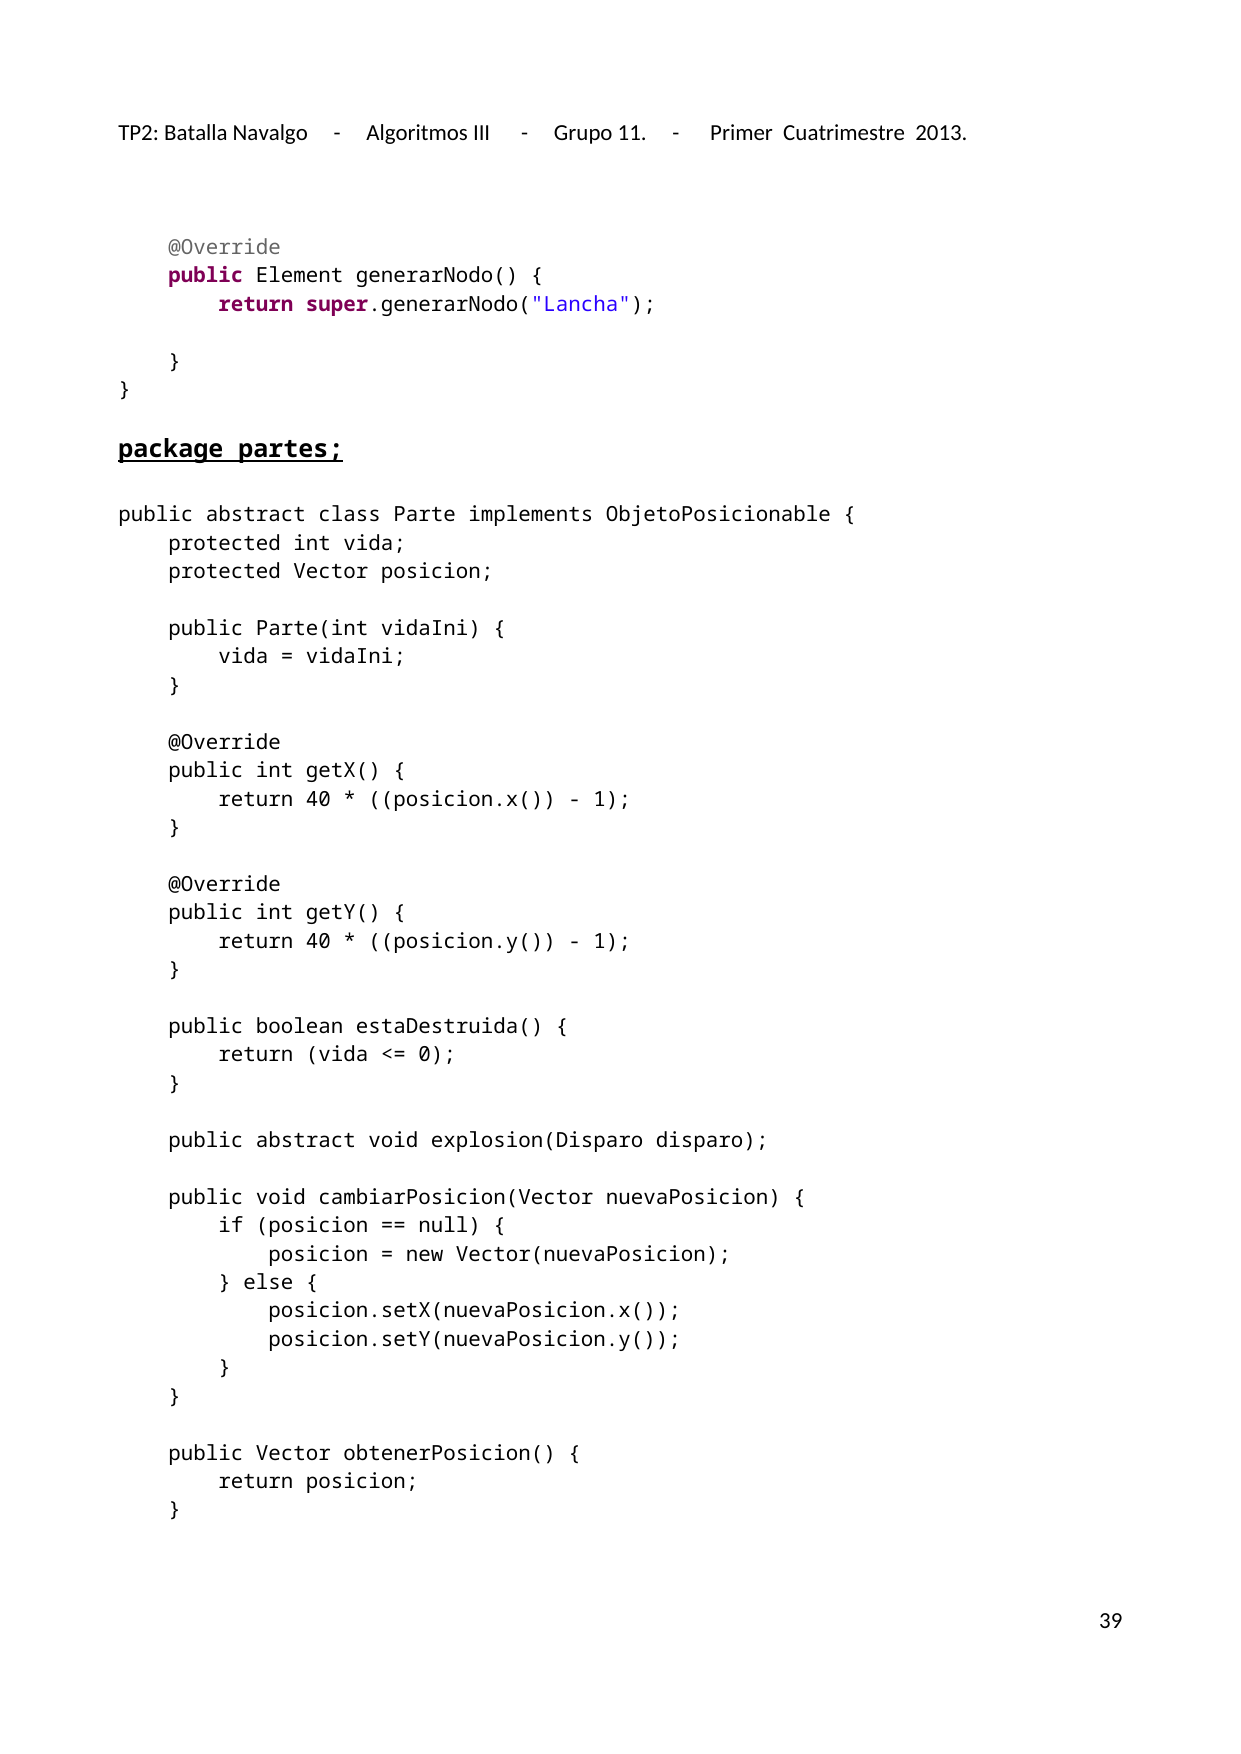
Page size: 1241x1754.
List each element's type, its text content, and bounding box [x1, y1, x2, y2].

text public Element generarNodo() { [118, 261, 1122, 289]
text @Override [118, 869, 1122, 897]
text } [118, 1494, 1122, 1523]
text } [118, 670, 1122, 698]
text public void cambiarPosicion(Vector nuevaPosicion) { [118, 1182, 1122, 1210]
text @Override [118, 727, 1122, 755]
text return super.generarNodo("Lancha"); [118, 289, 1122, 317]
text } [118, 1381, 1122, 1409]
text public abstract class Parte implements ObjetoPosicionable { [118, 499, 1122, 528]
text } [118, 1352, 1122, 1381]
text } else { [118, 1267, 1122, 1296]
text } [118, 812, 1122, 841]
text return 40 * ((posicion.x()) - 1); [118, 784, 1122, 812]
text public Vector obtenerPosicion() { [118, 1438, 1122, 1466]
text return 40 * ((posicion.y()) - 1); [118, 926, 1122, 954]
text public boolean estaDestruida() { [118, 1011, 1122, 1039]
text public int getX() { [118, 755, 1122, 784]
text public int getY() { [118, 897, 1122, 926]
text posicion.setY(nuevaPosicion.y()); [118, 1324, 1122, 1352]
text vida = vidaIni; [118, 641, 1122, 670]
text posicion.setX(nuevaPosicion.x()); [118, 1296, 1122, 1324]
text } [118, 954, 1122, 983]
text return (vida <= 0); [118, 1039, 1122, 1068]
text if (posicion == null) { [118, 1210, 1122, 1239]
text } [118, 346, 1122, 374]
text package partes; [118, 431, 1122, 465]
text protected Vector posicion; [118, 556, 1122, 584]
text } [118, 374, 1122, 403]
text protected int vida; [118, 528, 1122, 556]
text posicion = new Vector(nuevaPosicion); [118, 1239, 1122, 1267]
text return posicion; [118, 1466, 1122, 1494]
text @Override [118, 232, 1122, 261]
text public Parte(int vidaIni) { [118, 613, 1122, 641]
text } [118, 1068, 1122, 1096]
text public abstract void explosion(Disparo disparo); [118, 1125, 1122, 1153]
